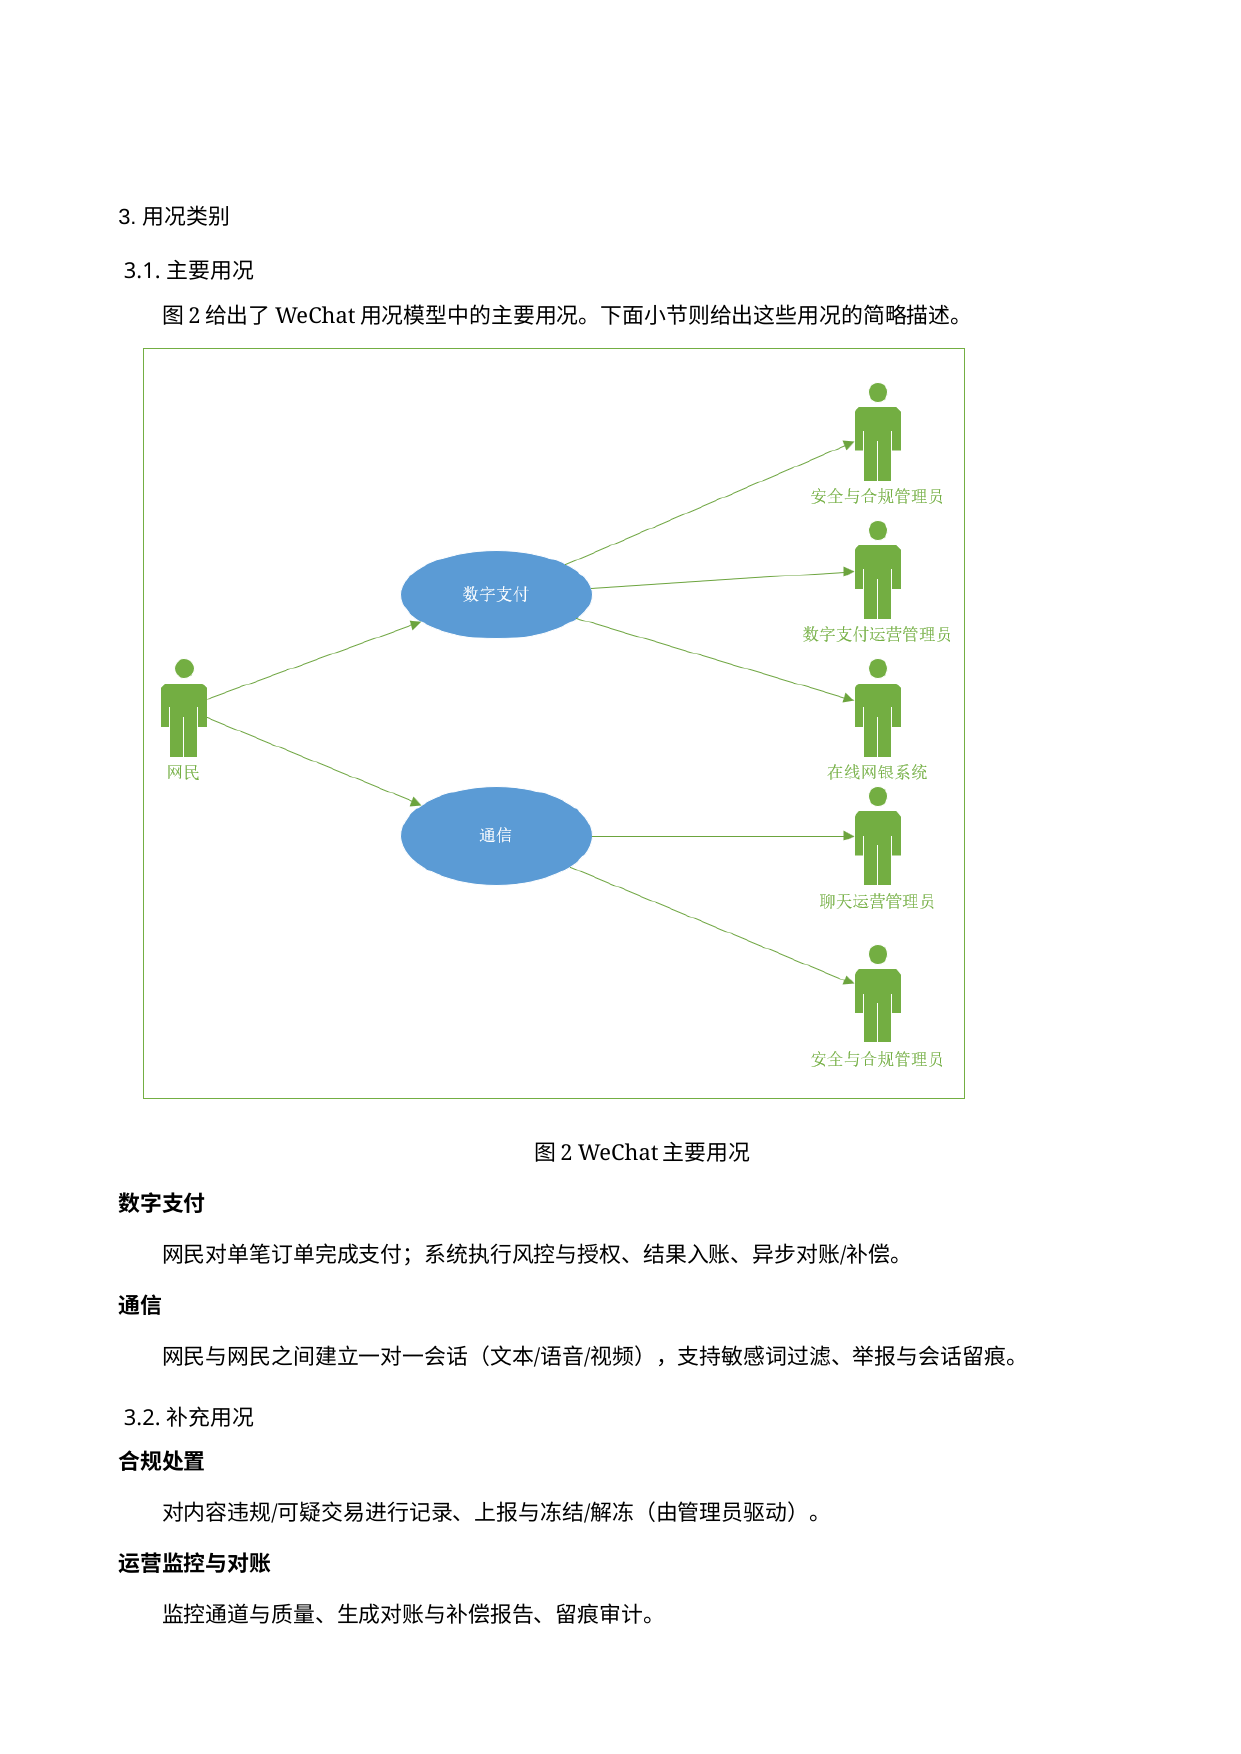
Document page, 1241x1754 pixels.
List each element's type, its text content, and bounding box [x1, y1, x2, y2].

text 通信 [118, 1288, 1122, 1320]
text 监控通道与质量、生成对账与补偿报告、留痕审计。 [118, 1597, 1122, 1629]
text 合规处置 [118, 1444, 1122, 1476]
subtitle 补充用况 [118, 1400, 1122, 1432]
text 数字支付 [118, 1186, 1122, 1218]
picture [118, 342, 978, 1104]
text 图2给出了WeChat用况模型中的主要用况。下面小节则给出这些用况的简略描述。 [118, 298, 1122, 330]
subtitle 主要用况 [118, 253, 1122, 285]
subtitle 用况类别 [118, 199, 1122, 231]
text 网民与网民之间建立一对一会话（文本/语音/视频），支持敏感词过滤、举报与会话留痕。 [118, 1339, 1122, 1371]
text 图2 WeChat主要用况 [118, 1135, 1122, 1167]
text 网民对单笔订单完成支付；系统执行风控与授权、结果入账、异步对账/补偿。 [118, 1237, 1122, 1269]
text 对内容违规/可疑交易进行记录、上报与冻结/解冻（由管理员驱动）。 [118, 1495, 1122, 1527]
text 运营监控与对账 [118, 1546, 1122, 1578]
